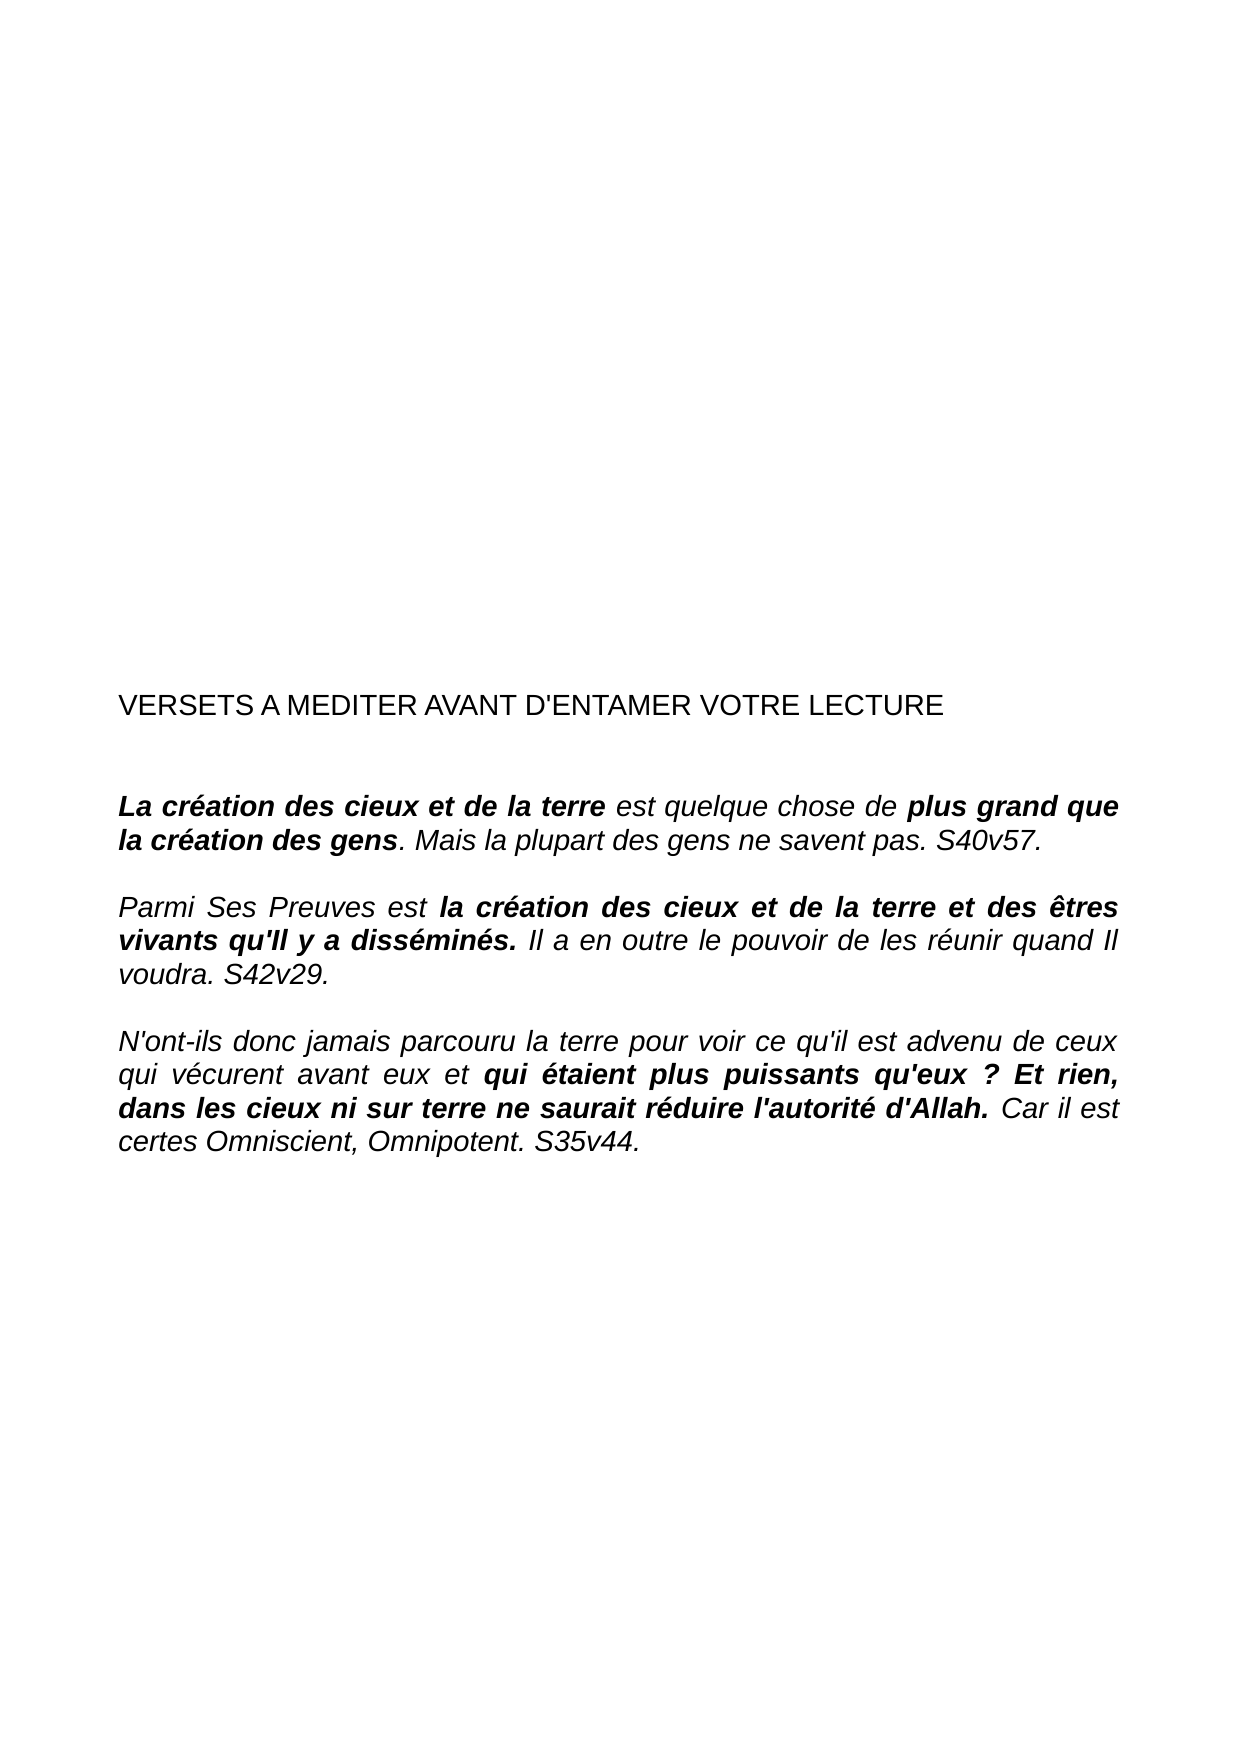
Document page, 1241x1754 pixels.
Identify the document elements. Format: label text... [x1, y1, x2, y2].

text La création des cieux et de la terre est quelque chose de plus grand que la création des gens. Mais la plupart des gens ne savent pas. S40v57. [118, 789, 1122, 856]
text VERSETS A MEDITER AVANT D'ENTAMER VOTRE LECTURE [118, 688, 1122, 722]
text Parmi Ses Preuves est la création des cieux et de la terre et des êtres vivants qu'Il y a disséminés. Il a en outre le pouvoir de les réunir quand Il voudra. S42v29. [118, 889, 1122, 990]
text N'ont-ils donc jamais parcouru la terre pour voir ce qu'il est advenu de ceux qui vécurent avant eux et qui étaient plus puissants qu'eux ? Et rien, dans les cieux ni sur terre ne saurait réduire l'autorité d'Allah. Car il est certes Omniscient, Omnipotent. S35v44. [118, 1024, 1122, 1158]
